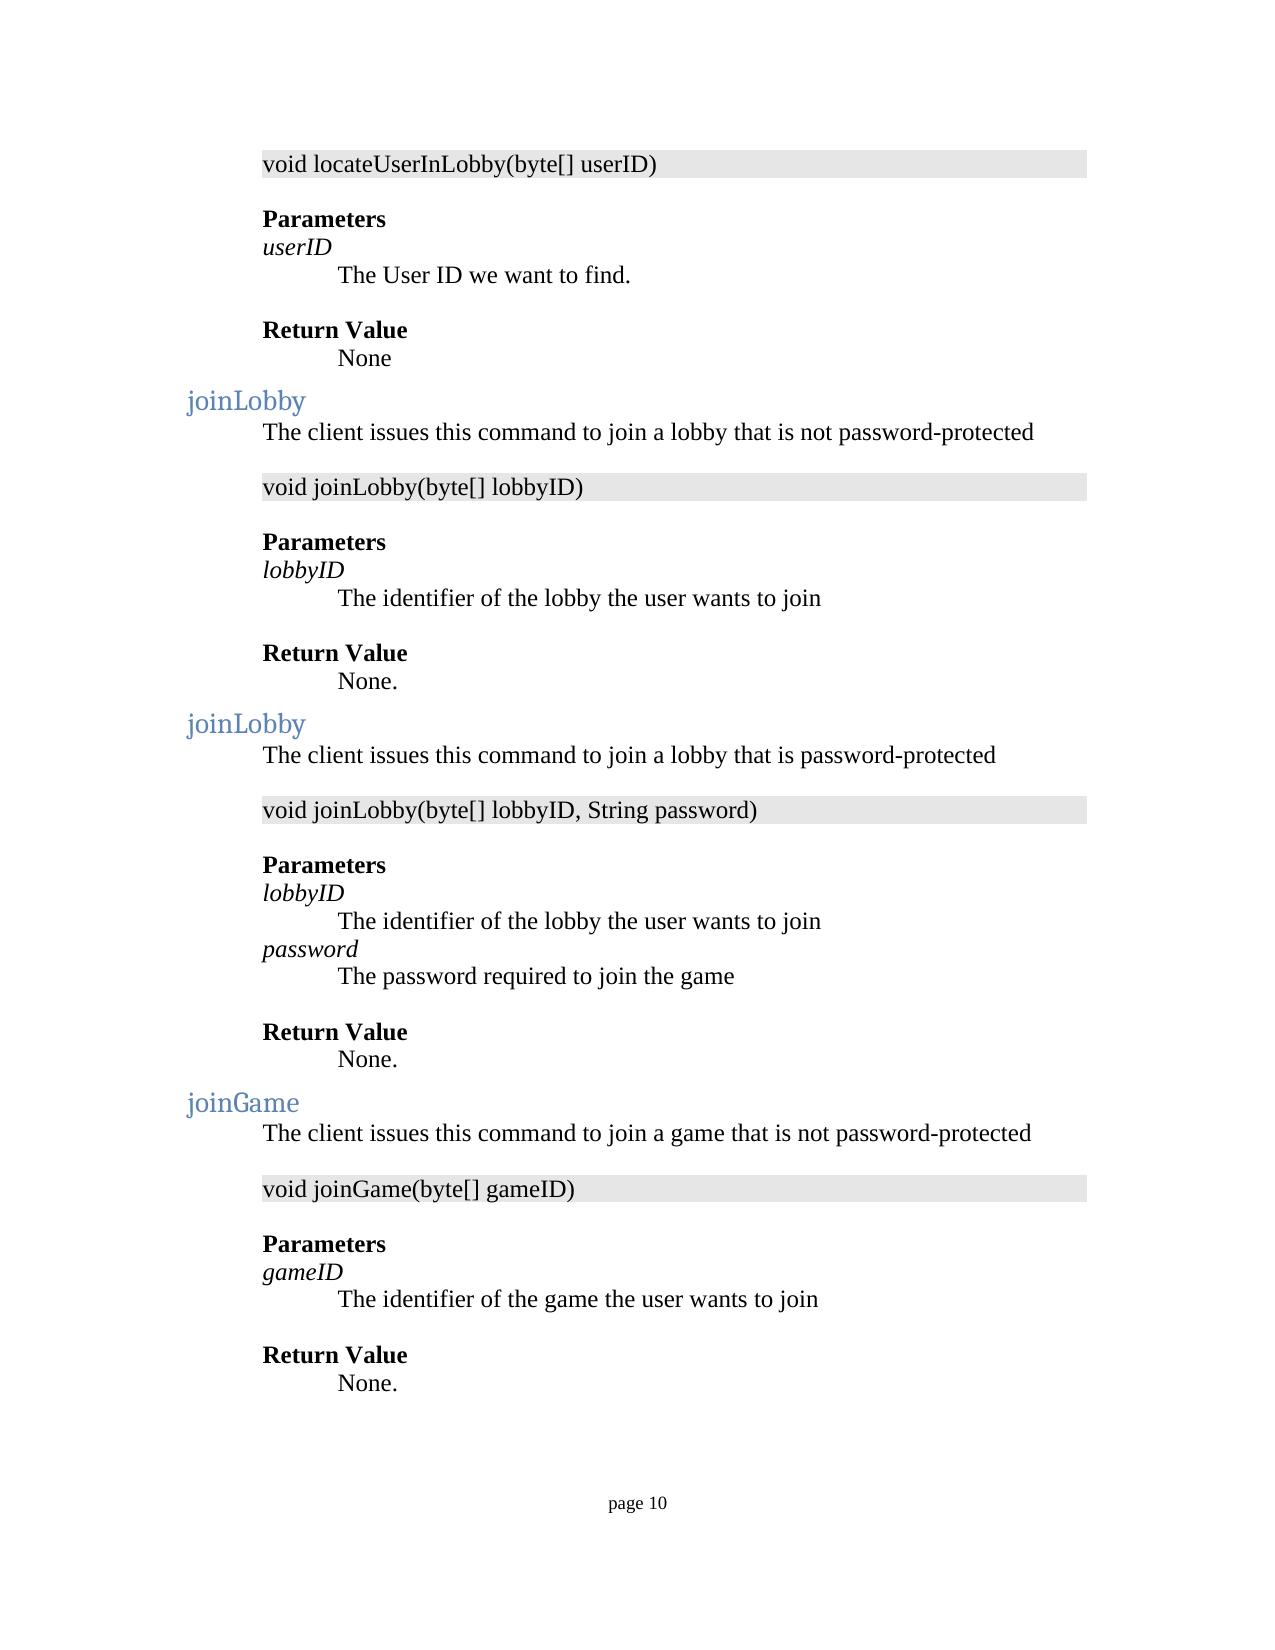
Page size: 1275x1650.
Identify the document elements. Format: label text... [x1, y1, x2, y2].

text void joinLobby(byte[] lobbyID, String password) [262, 796, 1087, 824]
text None. [337, 1369, 1087, 1396]
text lobbyID [262, 879, 1087, 907]
text gameID [262, 1258, 1087, 1286]
text The identifier of the lobby the user wants to join [337, 907, 1087, 935]
text userID [262, 233, 1087, 261]
text lobbyID [262, 556, 1087, 584]
text Parameters [262, 1230, 1087, 1258]
text The client issues this command to join a lobby that is password-protected [262, 741, 1087, 768]
text None [337, 344, 1087, 372]
text Return Value [262, 1018, 1087, 1046]
text The identifier of the game the user wants to join [337, 1286, 1087, 1313]
text The client issues this command to join a lobby that is not password-protected [262, 418, 1087, 445]
text The client issues this command to join a game that is not password-protected [262, 1119, 1087, 1147]
text None. [337, 1046, 1087, 1073]
text void joinLobby(byte[] lobbyID) [262, 473, 1087, 501]
subtitle joinLobby [187, 384, 1087, 418]
subtitle joinGame [187, 1086, 1087, 1119]
text Return Value [262, 639, 1087, 667]
text Return Value [262, 1341, 1087, 1369]
text The identifier of the lobby the user wants to join [337, 584, 1087, 612]
subtitle joinLobby [187, 707, 1087, 741]
text The password required to join the game [337, 962, 1087, 990]
text None. [337, 667, 1087, 695]
text The User ID we want to find. [337, 261, 1087, 288]
text void joinGame(byte[] gameID) [262, 1175, 1087, 1202]
text Parameters [262, 528, 1087, 556]
text password [262, 935, 1087, 962]
text Parameters [262, 205, 1087, 233]
text Parameters [262, 852, 1087, 879]
text Return Value [262, 316, 1087, 344]
text void locateUserInLobby(byte[] userID) [262, 150, 1087, 178]
